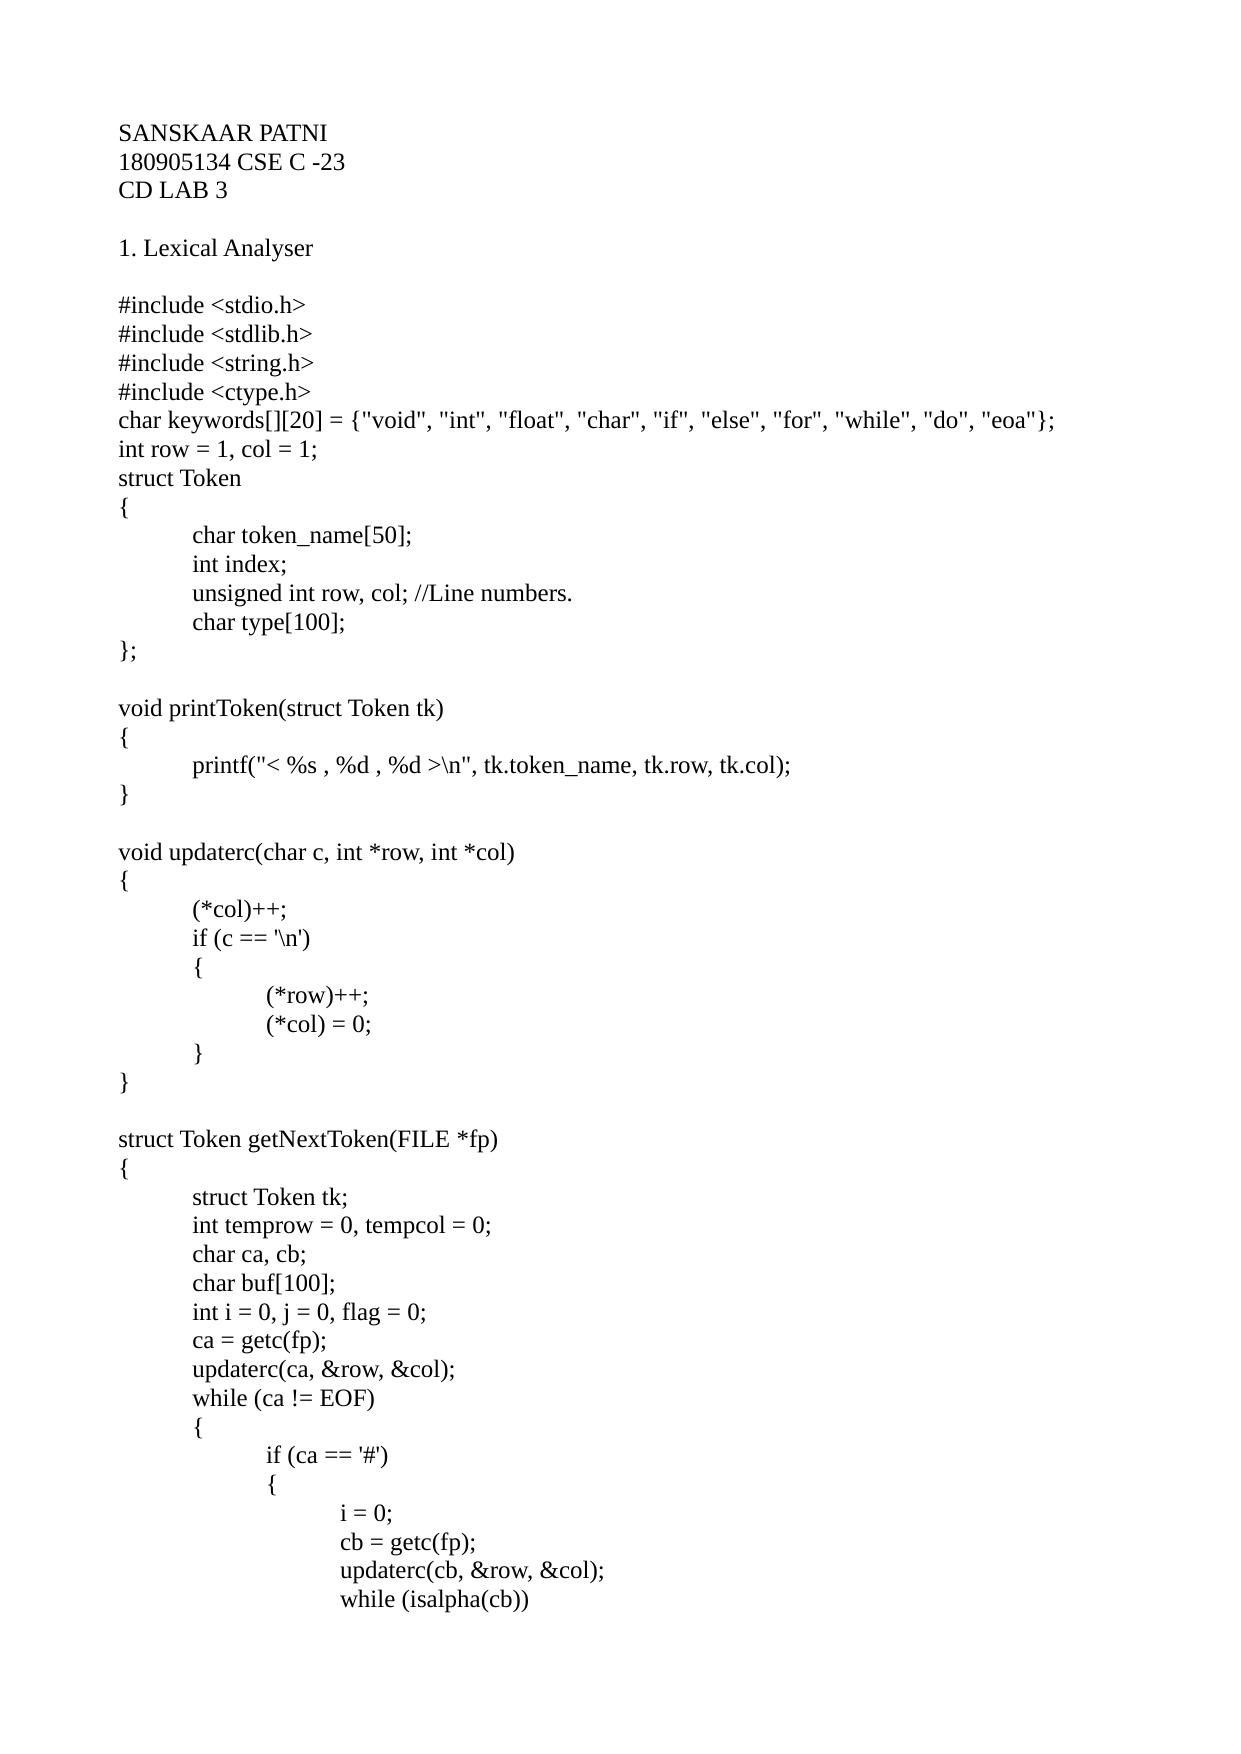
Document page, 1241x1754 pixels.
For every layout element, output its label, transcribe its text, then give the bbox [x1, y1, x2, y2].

text CD LAB 3 [118, 176, 1122, 204]
text if (ca == '#') [118, 1441, 1122, 1469]
text #include <stdio.h> [118, 291, 1122, 319]
text struct Token getNextToken(FILE *fp) [118, 1124, 1122, 1153]
text }; [118, 636, 1122, 664]
text { [118, 1412, 1122, 1441]
text 180905134 CSE C -23 [118, 147, 1122, 176]
text char token_name[50]; [118, 521, 1122, 549]
text char type[100]; [118, 607, 1122, 636]
text { [118, 952, 1122, 981]
text 1. Lexical Analyser [118, 233, 1122, 262]
text { [118, 722, 1122, 751]
text while (ca != EOF) [118, 1383, 1122, 1412]
text #include <stdlib.h> [118, 319, 1122, 348]
text char ca, cb; [118, 1239, 1122, 1268]
text int temprow = 0, tempcol = 0; [118, 1211, 1122, 1239]
text while (isalpha(cb)) [118, 1584, 1122, 1613]
text printf("< %s , %d , %d >\n", tk.token_name, tk.row, tk.col); [118, 751, 1122, 779]
text { [118, 1153, 1122, 1182]
text i = 0; [118, 1498, 1122, 1527]
text } [118, 1038, 1122, 1067]
text cb = getc(fp); [118, 1527, 1122, 1556]
text struct Token [118, 463, 1122, 492]
text void updaterc(char c, int *row, int *col) [118, 837, 1122, 866]
text updaterc(cb, &row, &col); [118, 1556, 1122, 1584]
text char keywords[][20] = {"void", "int", "float", "char", "if", "else", "for", "while", "do", "eoa"}; [118, 406, 1122, 434]
text (*row)++; [118, 981, 1122, 1009]
text updaterc(ca, &row, &col); [118, 1354, 1122, 1383]
text ca = getc(fp); [118, 1326, 1122, 1354]
text void printToken(struct Token tk) [118, 693, 1122, 722]
text char buf[100]; [118, 1268, 1122, 1297]
text if (c == '\n') [118, 923, 1122, 952]
text { [118, 1469, 1122, 1498]
text int row = 1, col = 1; [118, 434, 1122, 463]
text #include <ctype.h> [118, 377, 1122, 406]
text } [118, 779, 1122, 808]
text int i = 0, j = 0, flag = 0; [118, 1297, 1122, 1326]
text struct Token tk; [118, 1182, 1122, 1211]
text { [118, 492, 1122, 521]
text } [118, 1067, 1122, 1096]
text { [118, 866, 1122, 894]
text SANSKAAR PATNI [118, 118, 1122, 147]
text #include <string.h> [118, 348, 1122, 377]
text (*col) = 0; [118, 1009, 1122, 1038]
text int index; [118, 549, 1122, 578]
text unsigned int row, col; //Line numbers. [118, 578, 1122, 607]
text (*col)++; [118, 894, 1122, 923]
